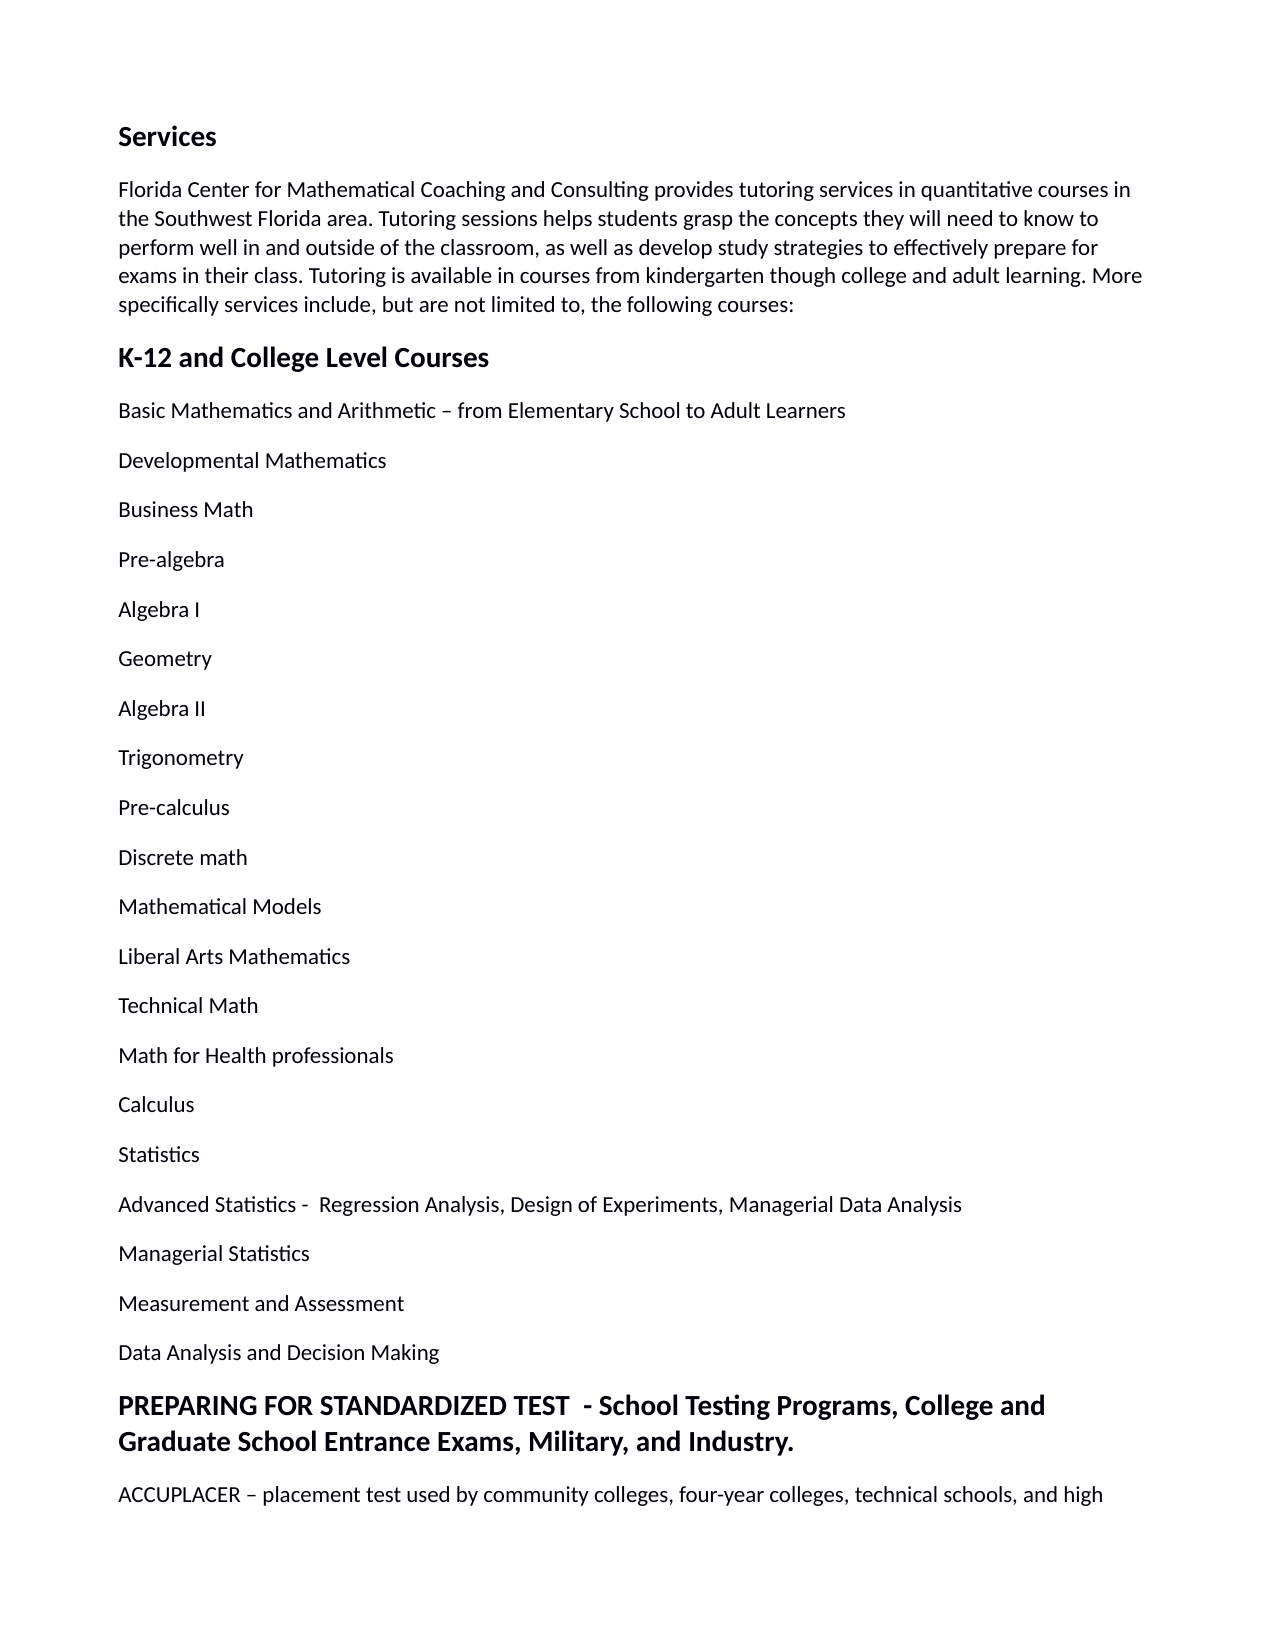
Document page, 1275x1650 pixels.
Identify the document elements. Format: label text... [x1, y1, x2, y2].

text Algebra II [118, 693, 1157, 722]
text Liberal Arts Mathematics [118, 941, 1157, 970]
text Services [118, 118, 1157, 154]
text Calculus [118, 1090, 1157, 1118]
text Advanced Statistics - Regression Analysis, Design of Experiments, Managerial Data Analysis [118, 1189, 1157, 1218]
text Statistics [118, 1139, 1157, 1168]
text Algebra I [118, 594, 1157, 623]
text Managerial Statistics [118, 1238, 1157, 1267]
text Technical Math [118, 991, 1157, 1019]
text ACCUPLACER – placement test used by community colleges, four-year colleges, technical schools, and high [118, 1479, 1157, 1508]
text Data Analysis and Decision Making [118, 1338, 1157, 1366]
text Developmental Mathematics [118, 445, 1157, 474]
text Geometry [118, 643, 1157, 672]
text Trigonometry [118, 743, 1157, 771]
text PREPARING FOR STANDARDIZED TEST - School Testing Programs, College and Graduate School Entrance Exams, Military, and Industry. [118, 1387, 1157, 1458]
text Math for Health professionals [118, 1040, 1157, 1069]
text Basic Mathematics and Arithmetic – from Elementary School to Adult Learners [118, 396, 1157, 424]
text K-12 and College Level Courses [118, 339, 1157, 375]
text Measurement and Assessment [118, 1288, 1157, 1317]
text Business Math [118, 495, 1157, 523]
text Discrete math [118, 842, 1157, 871]
text Florida Center for Mathematical Coaching and Consulting provides tutoring services in quantitative courses in the Southwest Florida area. Tutoring sessions helps students grasp the concepts they will need to know to perform well in and outside of the classroom, as well as develop study strategies to effectively prepare for exams in their class. Tutoring is available in courses from kindergarten though college and adult learning. More specifically services include, but are not limited to, the following courses: [118, 174, 1157, 318]
text Mathematical Models [118, 891, 1157, 920]
text Pre-calculus [118, 792, 1157, 821]
text Pre-algebra [118, 544, 1157, 573]
